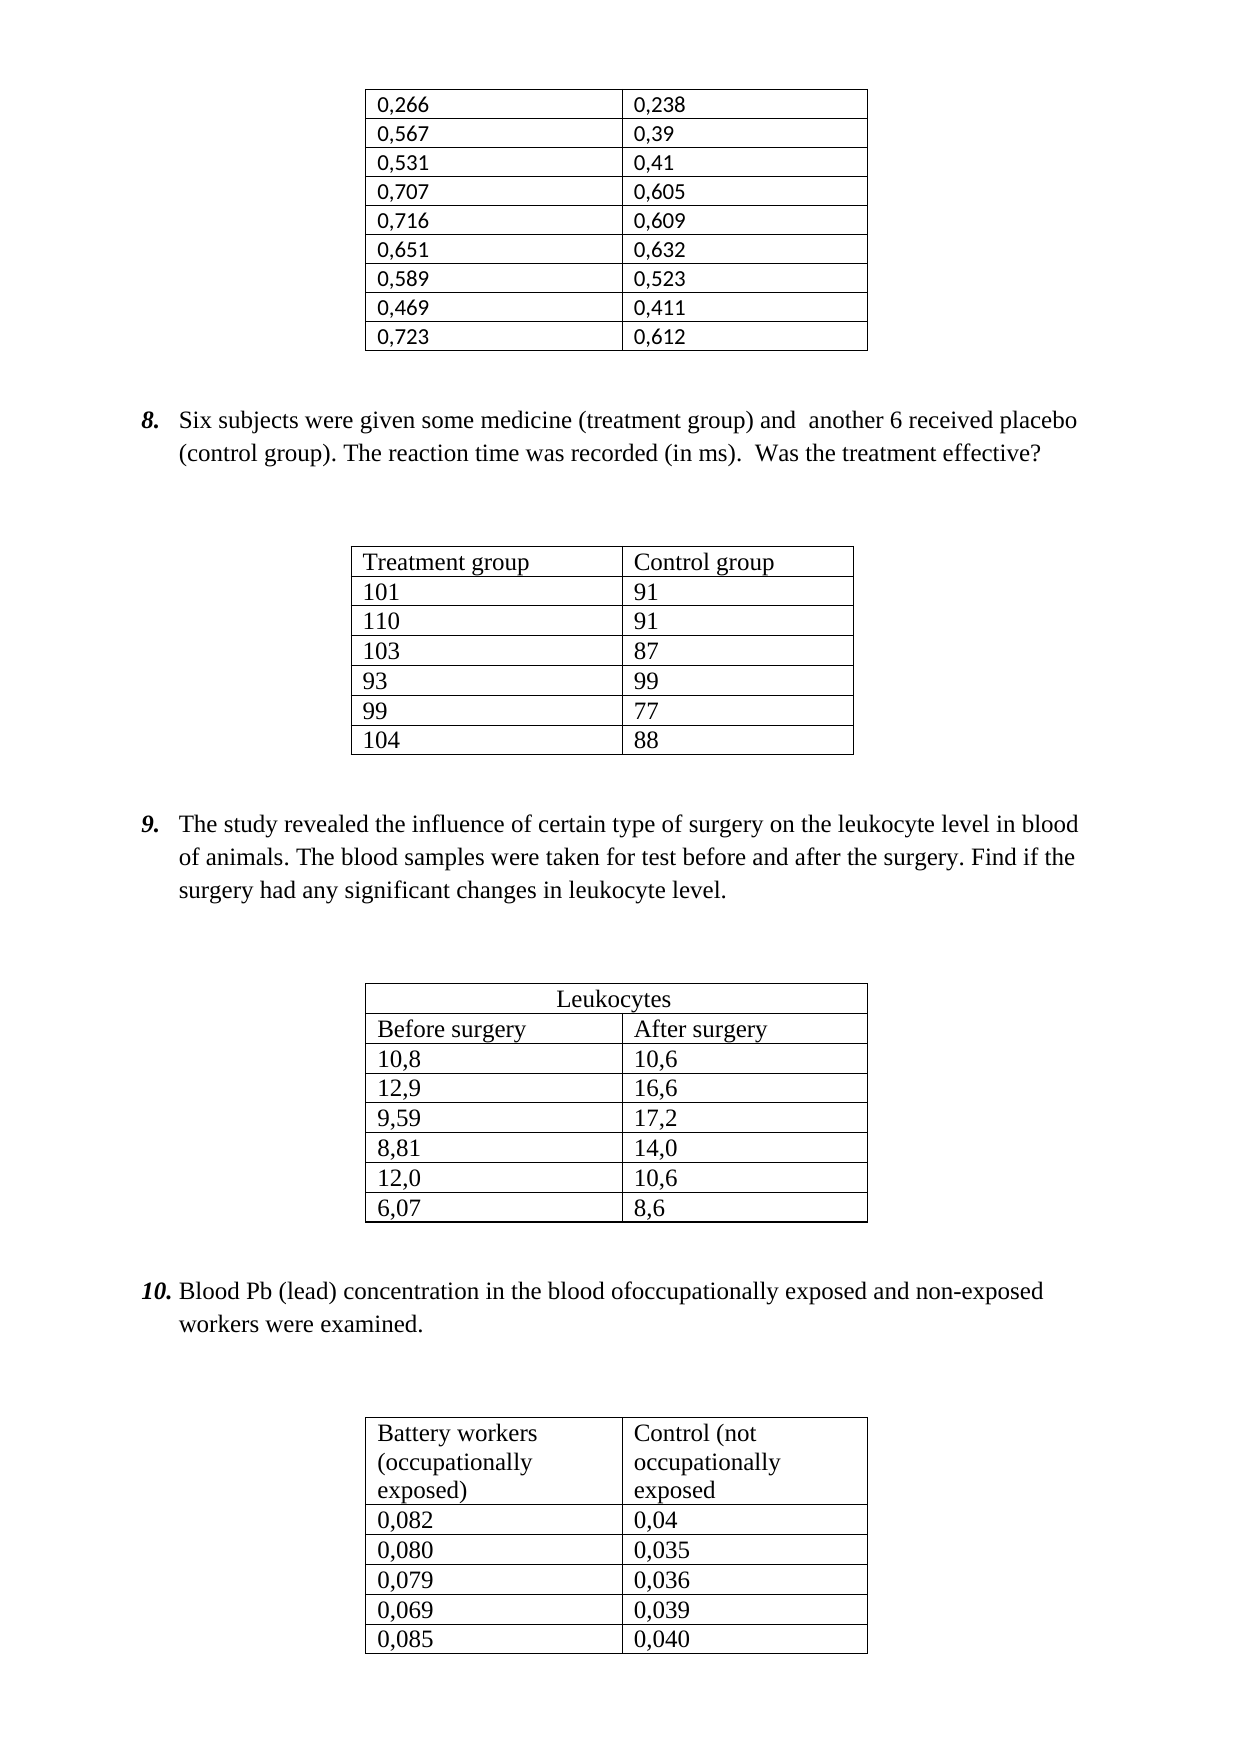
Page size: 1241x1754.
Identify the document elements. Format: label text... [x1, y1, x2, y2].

table_cell 9,59 [366, 1103, 622, 1132]
table_cell 0,069 [366, 1595, 622, 1623]
table_cell 0,085 [366, 1625, 622, 1653]
table_cell 14,0 [623, 1133, 867, 1162]
table_cell 0,651 [366, 235, 622, 263]
table_cell 0,612 [623, 322, 867, 350]
table_cell 0,036 [623, 1565, 867, 1594]
table_cell 0,082 [366, 1505, 622, 1534]
table_cell 0,523 [623, 264, 867, 292]
table_cell 0,040 [623, 1625, 867, 1653]
table_cell 10,8 [366, 1044, 622, 1072]
table_cell 91 [623, 606, 853, 635]
table_cell 0,567 [366, 119, 622, 147]
table_cell 0,716 [366, 206, 622, 234]
table_cell 0,080 [366, 1535, 622, 1564]
list Six subjects were given some medicine (treatment group) and another 6 received placebo (control group). The reaction time was recorded (in ms). Was the treatment effective? [141, 405, 1090, 467]
table_header Leukocytes [366, 984, 867, 1013]
table_cell 10,6 [623, 1044, 867, 1072]
table_cell 0,469 [366, 293, 622, 321]
table_cell 16,6 [623, 1074, 867, 1102]
table_cell 0,266 [366, 90, 622, 118]
table_cell 101 [352, 577, 622, 605]
table_cell 87 [623, 636, 853, 665]
table_cell 6,07 [366, 1193, 622, 1221]
table_cell 0,707 [366, 177, 622, 205]
table_cell 0,035 [623, 1535, 867, 1564]
table_cell 8,6 [623, 1193, 867, 1221]
table_cell 0,723 [366, 322, 622, 350]
table_cell 0,605 [623, 177, 867, 205]
table_cell 99 [623, 666, 853, 695]
table_cell 99 [352, 696, 622, 724]
table_cell After surgery [623, 1014, 867, 1043]
table_cell 10,6 [623, 1163, 867, 1192]
table_cell 0,531 [366, 148, 622, 176]
table_cell 0,632 [623, 235, 867, 263]
table_header Treatment group [352, 547, 622, 576]
table_cell 0,589 [366, 264, 622, 292]
table_cell 0,41 [623, 148, 867, 176]
list Blood Pb (lead) concentration in the blood ofoccupationally exposed and non-exposed workers were examined. [141, 1276, 1090, 1338]
table_cell 0,609 [623, 206, 867, 234]
table_cell 0,04 [623, 1505, 867, 1534]
table_header Control (not occupationally exposed [623, 1418, 867, 1504]
table_cell 8,81 [366, 1133, 622, 1162]
table_cell 110 [352, 606, 622, 635]
table_cell 93 [352, 666, 622, 695]
table_cell 0,411 [623, 293, 867, 321]
table_cell 12,9 [366, 1074, 622, 1102]
list The study revealed the influence of certain type of surgery on the leukocyte level in blood of animals. The blood samples were taken for test before and after the surgery. Find if the surgery had any significant changes in leukocyte level. [141, 809, 1090, 904]
table_header Control group [623, 547, 853, 576]
table_cell 77 [623, 696, 853, 724]
table_cell 0,238 [623, 90, 867, 118]
table_cell 103 [352, 636, 622, 665]
table_cell 88 [623, 726, 853, 754]
table_header Battery workers (occupationally exposed) [366, 1418, 622, 1504]
table_cell 0,039 [623, 1595, 867, 1623]
table_cell 104 [352, 726, 622, 754]
table_cell 12,0 [366, 1163, 622, 1192]
table_cell Before surgery [366, 1014, 622, 1043]
table_cell 17,2 [623, 1103, 867, 1132]
table_cell 0,39 [623, 119, 867, 147]
table_cell 91 [623, 577, 853, 605]
table_cell 0,079 [366, 1565, 622, 1594]
